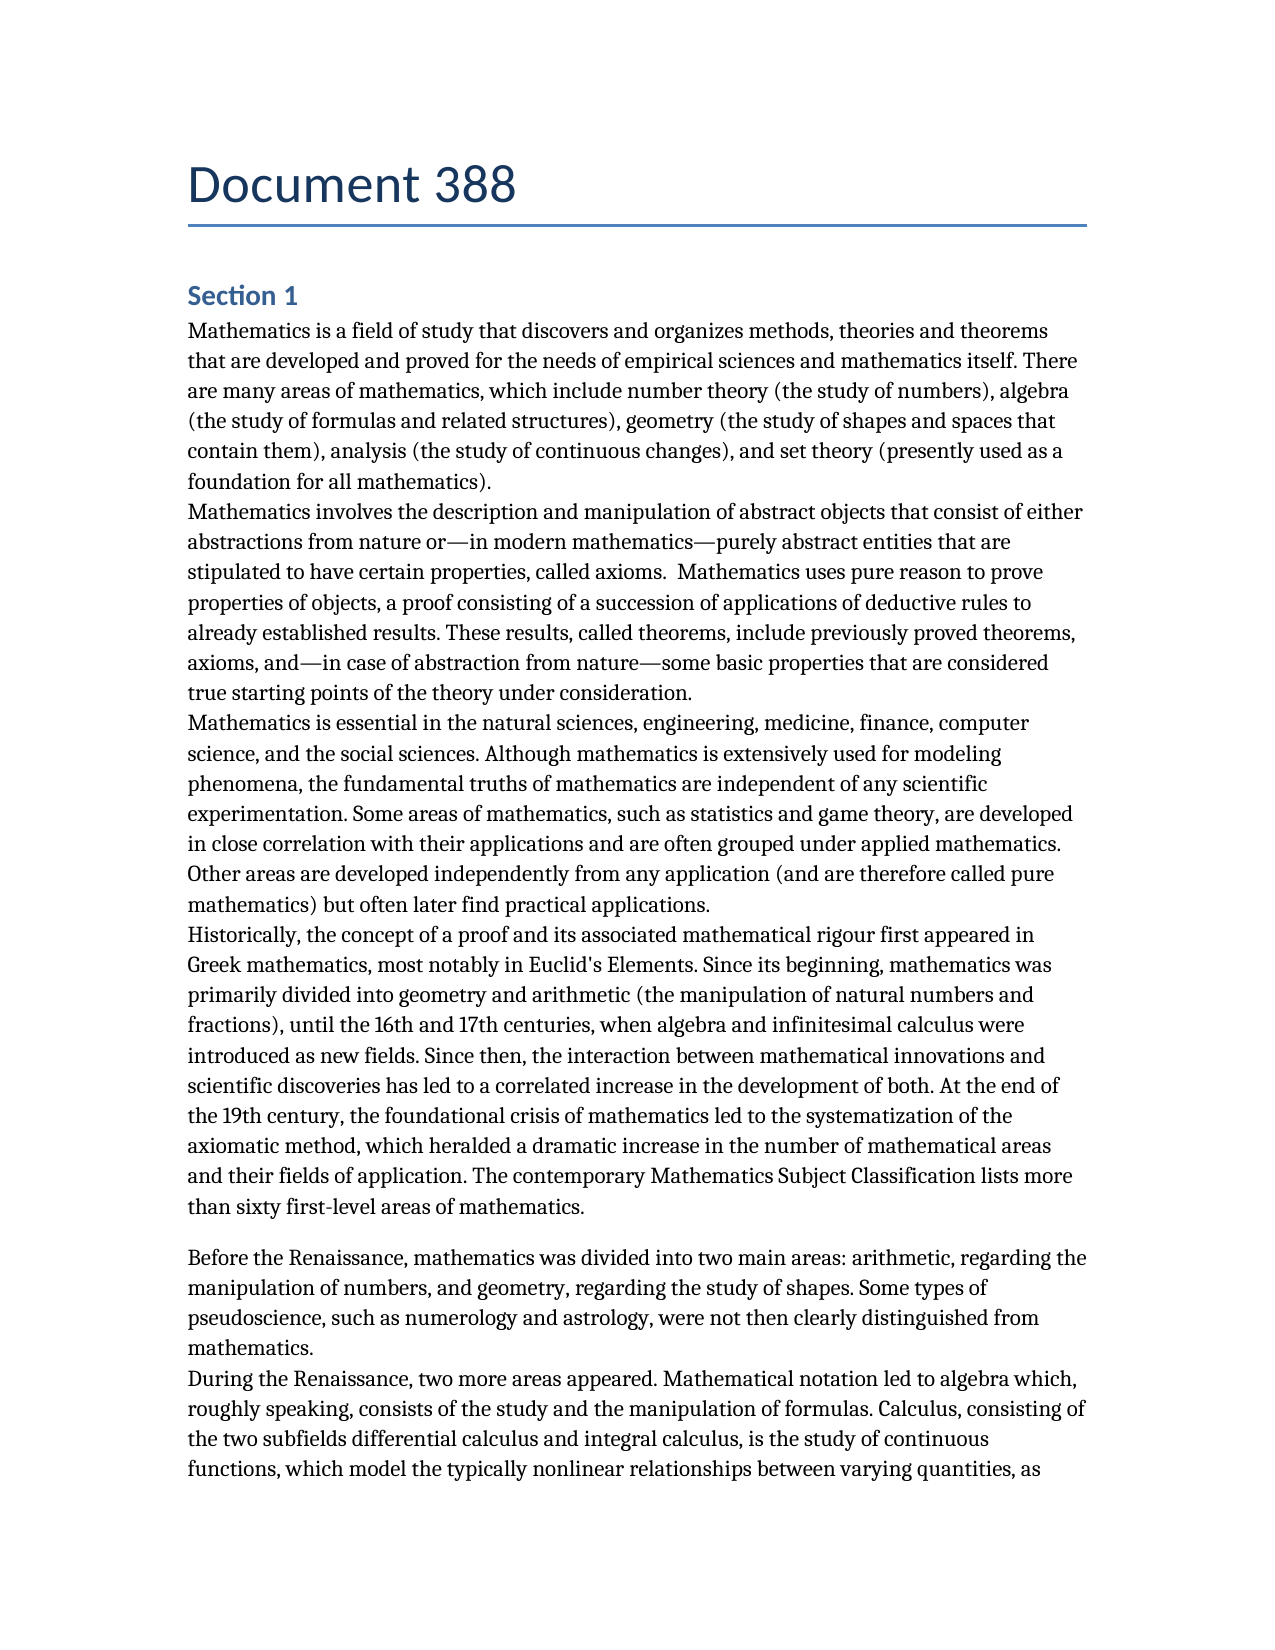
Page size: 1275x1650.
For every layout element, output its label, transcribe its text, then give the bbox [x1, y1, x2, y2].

text Mathematics is a field of study that discovers and organizes methods, theories and theorems that are developed and proved for the needs of empirical sciences and mathematics itself. There are many areas of mathematics, which include number theory (the study of numbers), algebra (the study of formulas and related structures), geometry (the study of shapes and spaces that contain them), analysis (the study of continuous changes), and set theory (presently used as a foundation for all mathematics). Mathematics involves the description and manipulation of abstract objects that consist of either abstractions from nature or—in modern mathematics—purely abstract entities that are stipulated to have certain properties, called axioms. Mathematics uses pure reason to prove properties of objects, a proof consisting of a succession of applications of deductive rules to already established results. These results, called theorems, include previously proved theorems, axioms, and—in case of abstraction from nature—some basic properties that are considered true starting points of the theory under consideration. Mathematics is essential in the natural sciences, engineering, medicine, finance, computer science, and the social sciences. Although mathematics is extensively used for modeling phenomena, the fundamental truths of mathematics are independent of any scientific experimentation. Some areas of mathematics, such as statistics and game theory, are developed in close correlation with their applications and are often grouped under applied mathematics. Other areas are developed independently from any application (and are therefore called pure mathematics) but often later find practical applications. Historically, the concept of a proof and its associated mathematical rigour first appeared in Greek mathematics, most notably in Euclid's Elements. Since its beginning, mathematics was primarily divided into geometry and arithmetic (the manipulation of natural numbers and fractions), until the 16th and 17th centuries, when algebra and infinitesimal calculus were introduced as new fields. Since then, the interaction between mathematical innovations and scientific discoveries has led to a correlated increase in the development of both. At the end of the 19th century, the foundational crisis of mathematics led to the systematization of the axiomatic method, which heralded a dramatic increase in the number of mathematical areas and their fields of application. The contemporary Mathematics Subject Classification lists more than sixty first-level areas of mathematics. [187, 317, 1087, 1220]
subtitle Section 1 [187, 277, 1087, 312]
text Before the Renaissance, mathematics was divided into two main areas: arithmetic, regarding the manipulation of numbers, and geometry, regarding the study of shapes. Some types of pseudoscience, such as numerology and astrology, were not then clearly distinguished from mathematics. During the Renaissance, two more areas appeared. Mathematical notation led to algebra which, roughly speaking, consists of the study and the manipulation of formulas. Calculus, consisting of the two subfields differential calculus and integral calculus, is the study of continuous functions, which model the typically nonlinear relationships between varying quantities, as [187, 1244, 1087, 1482]
title Document 388 [187, 150, 1087, 227]
